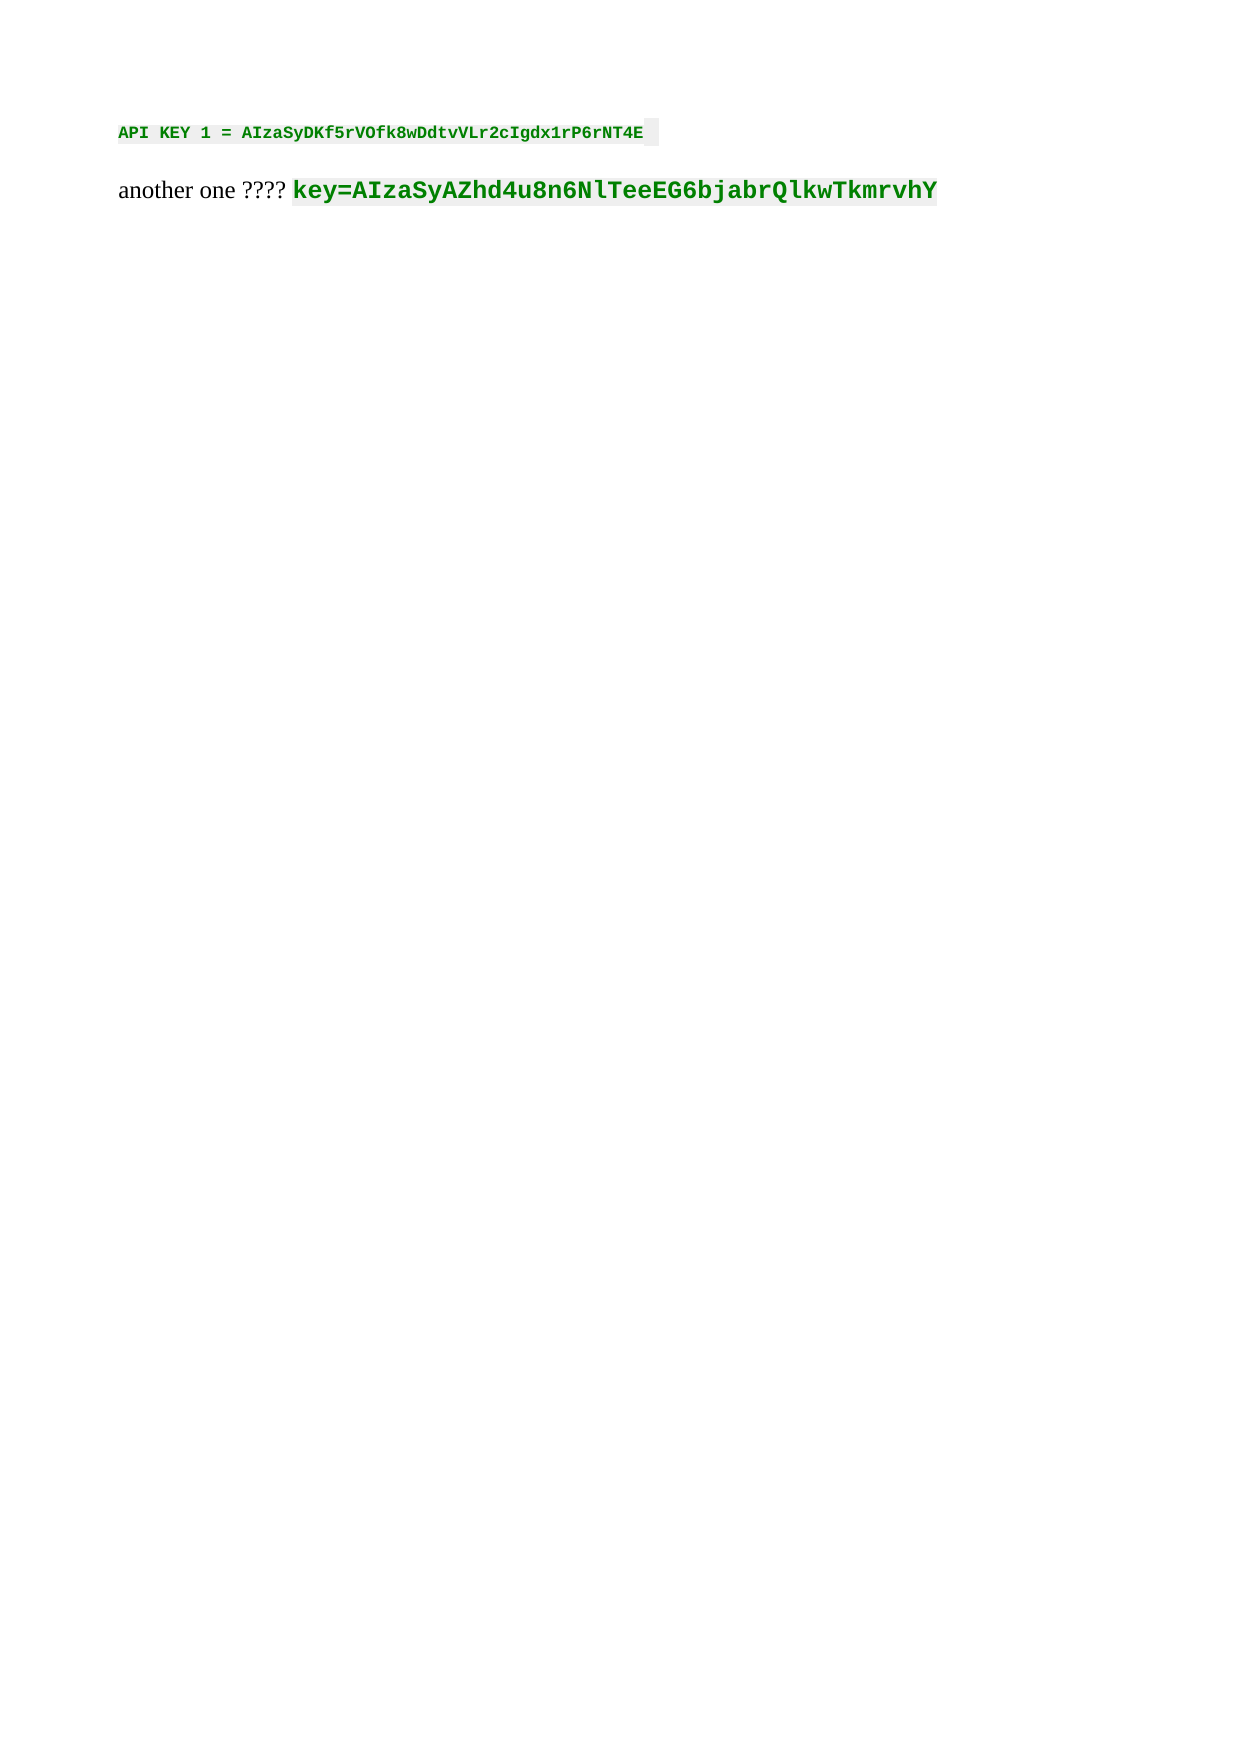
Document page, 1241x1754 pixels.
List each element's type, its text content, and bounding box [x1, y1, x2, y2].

text another one ???? key=AIzaSyAZhd4u8n6NlTeeEG6bjabrQlkwTkmrvhY [118, 175, 1122, 206]
text API KEY 1 = AIzaSyDKf5rVOfk8wDdtvVLr2cIgdx1rP6rNT4E [118, 118, 1122, 146]
